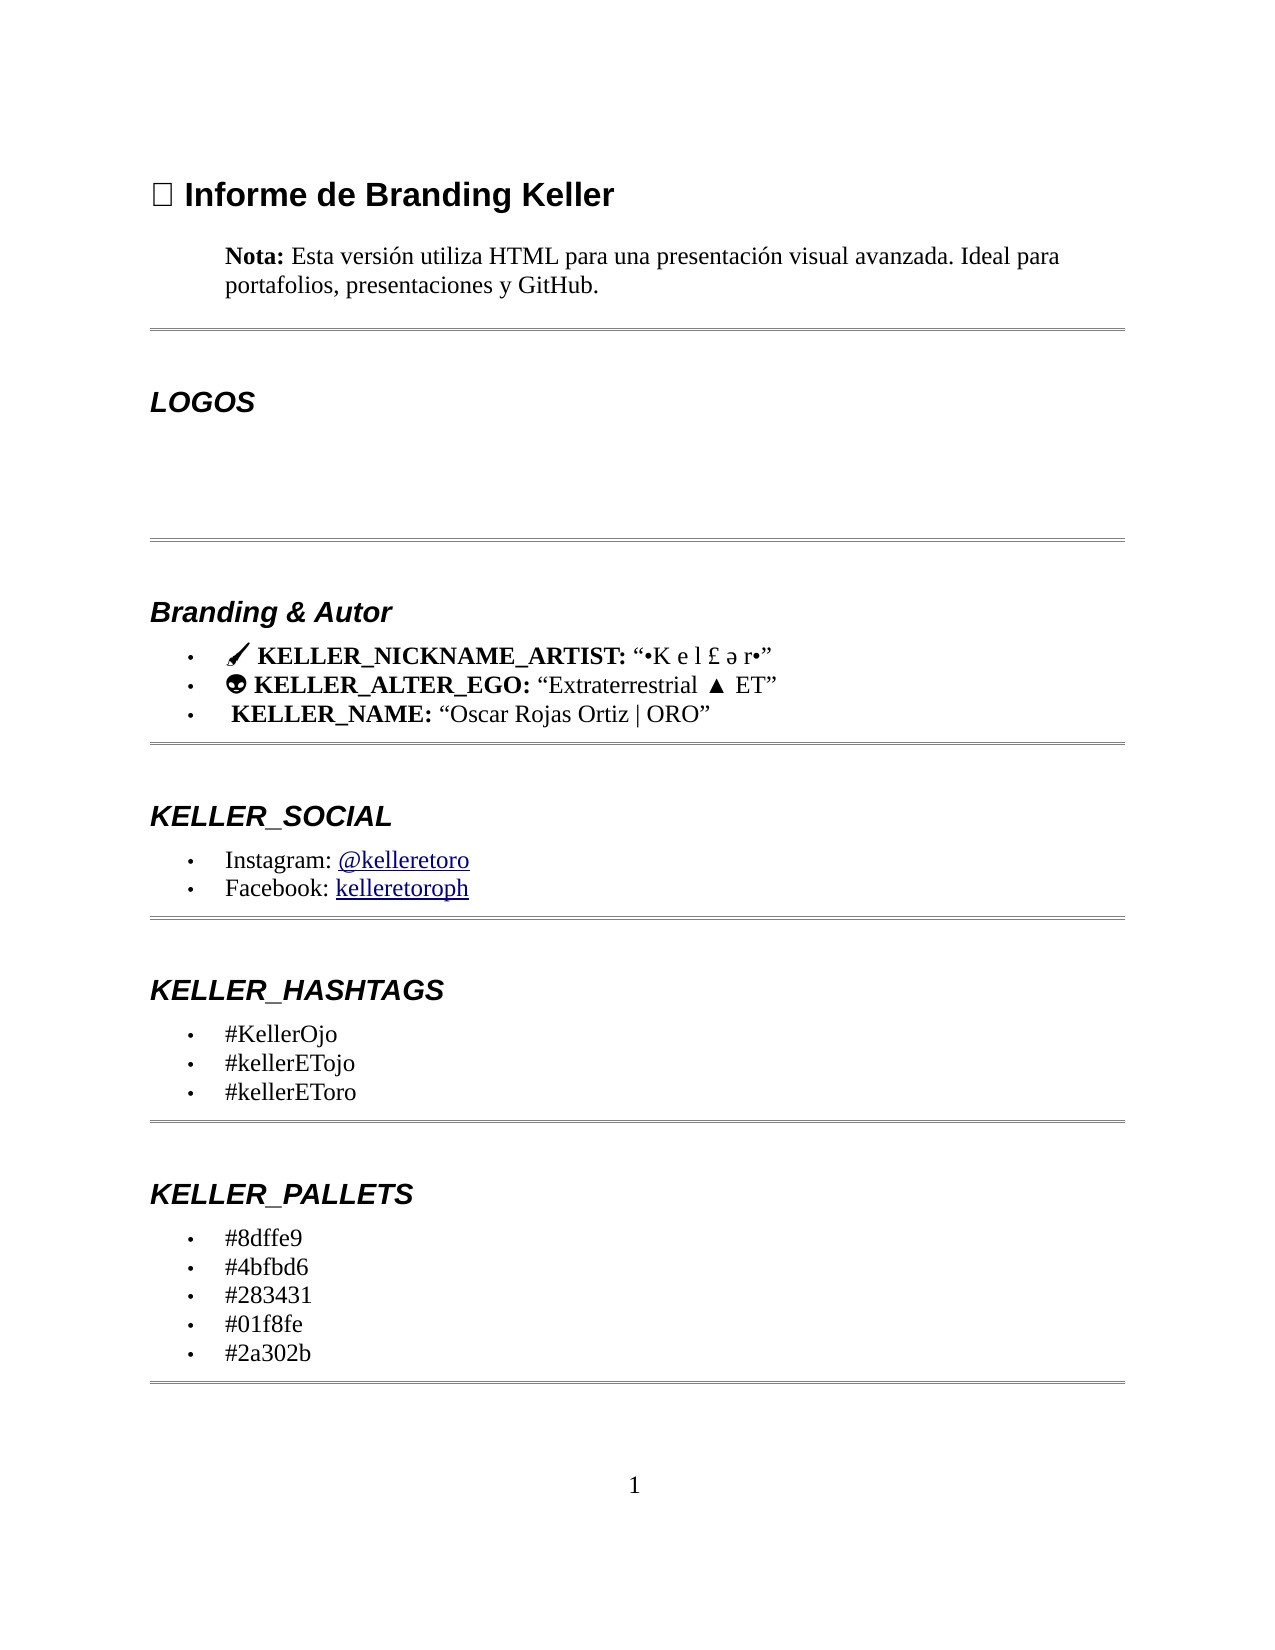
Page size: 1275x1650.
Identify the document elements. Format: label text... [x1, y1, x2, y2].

text Nota: Esta versión utiliza HTML para una presentación visual avanzada. Ideal para portafolios, presentaciones y GitHub. [225, 241, 1125, 299]
list #01f8fe [187, 1309, 1125, 1338]
list #8dffe9 [187, 1223, 1125, 1252]
list Instagram: @kelleretoro [187, 845, 1125, 873]
subtitle 📒 Informe de Branding Keller [150, 175, 1125, 214]
list #KellerOjo [187, 1019, 1125, 1048]
subtitle Branding & Autor [150, 595, 1125, 629]
list Facebook: kelleretoroph [187, 873, 1125, 902]
subtitle KELLER_HASHTAGS [150, 973, 1125, 1007]
subtitle LOGOS [150, 385, 1125, 418]
list #2a302b [187, 1338, 1125, 1367]
list #283431 [187, 1280, 1125, 1309]
subtitle KELLER_PALLETS [150, 1177, 1125, 1210]
list 🧑‍🚀 KELLER_NAME: “Oscar Rojas Ortiz | ORO” [187, 699, 1125, 728]
list 👽 KELLER_ALTER_EGO: “Extraterrestrial ▲ ET” [187, 670, 1125, 699]
list #kellerEToro [187, 1077, 1125, 1106]
subtitle KELLER_SOCIAL [150, 799, 1125, 832]
list 🖌️ KELLER_NICKNAME_ARTIST: “•K e l £ ə r•” [187, 641, 1125, 670]
list #4bfbd6 [187, 1252, 1125, 1280]
list #kellerETojo [187, 1048, 1125, 1077]
